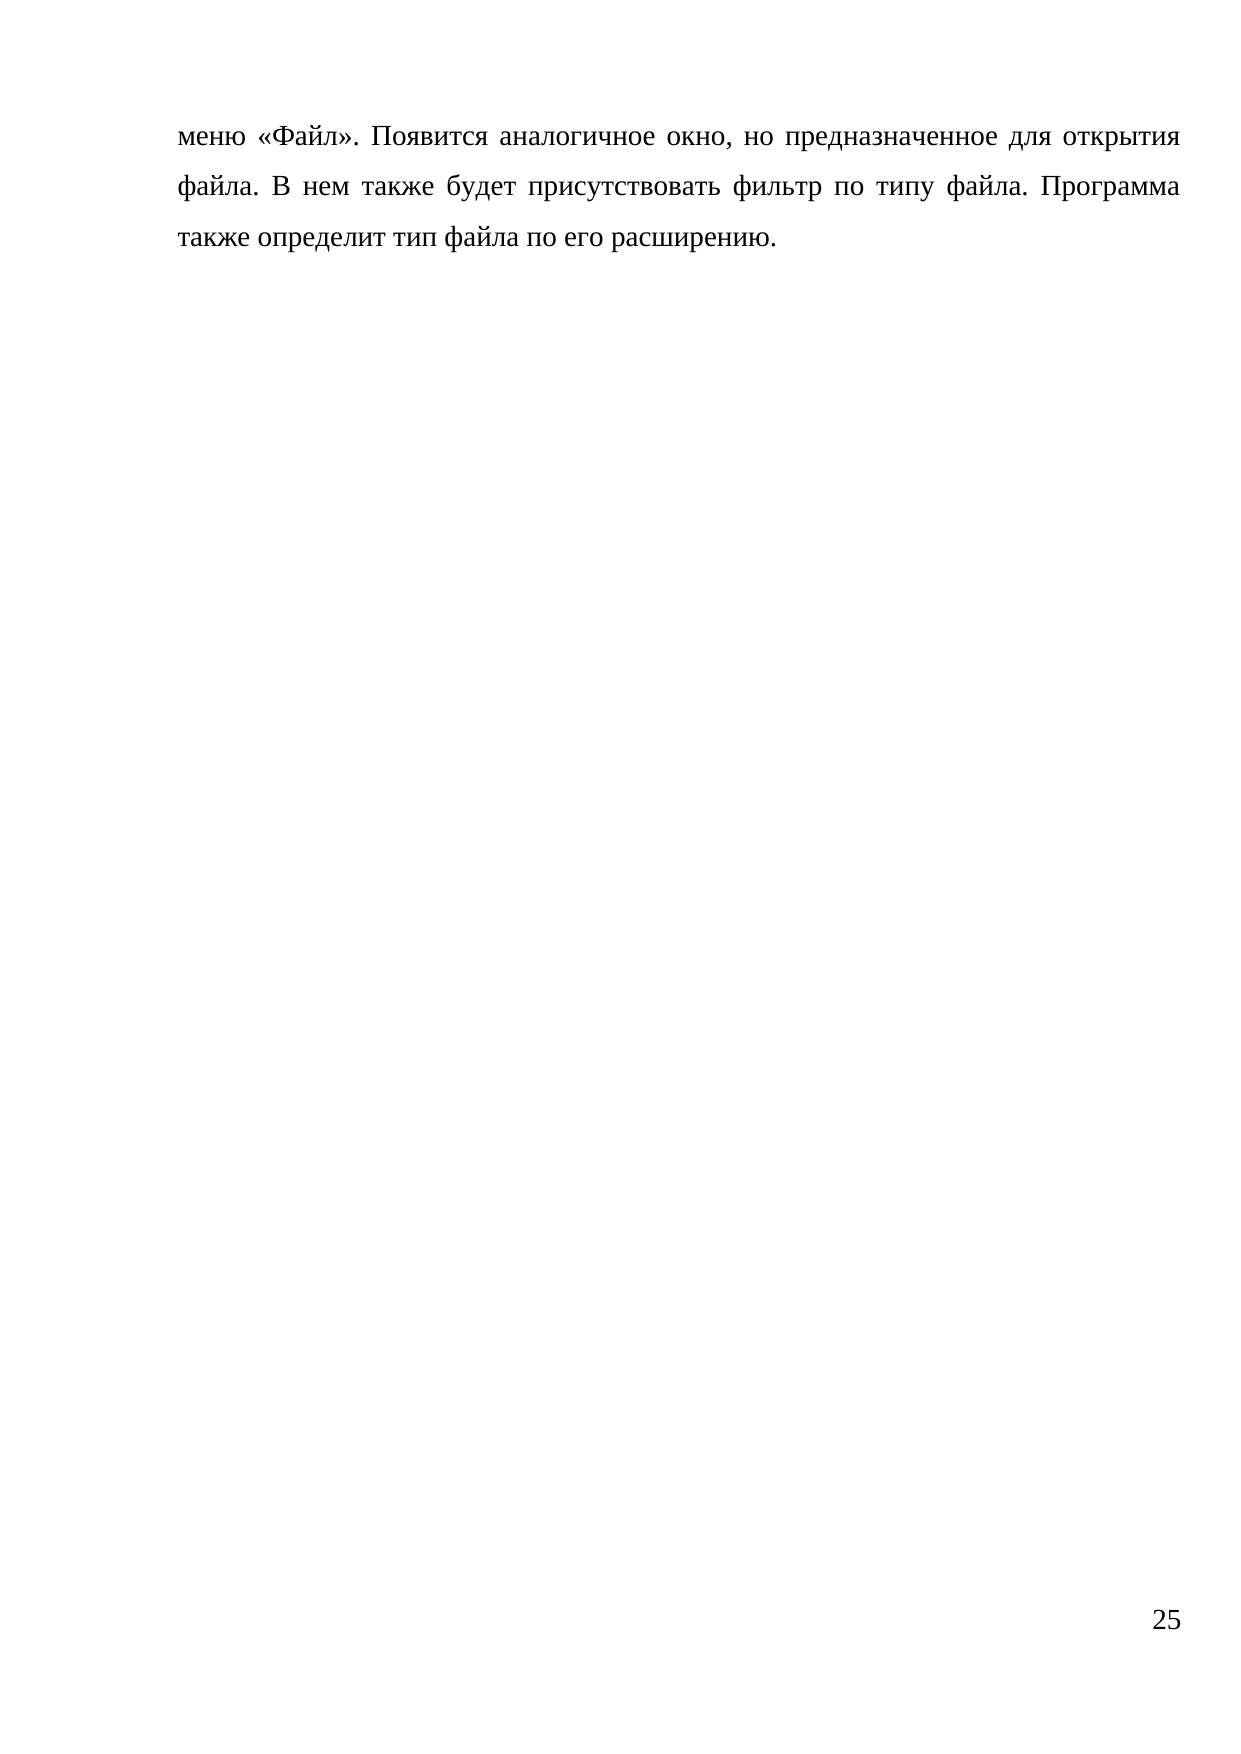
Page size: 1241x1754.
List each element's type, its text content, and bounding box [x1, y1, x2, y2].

text меню «Файл». Появится аналогичное окно, но предназначенное для открытия файла. В нем также будет присутствовать фильтр по типу файла. Программа также определит тип файла по его расширению. [177, 118, 1181, 252]
